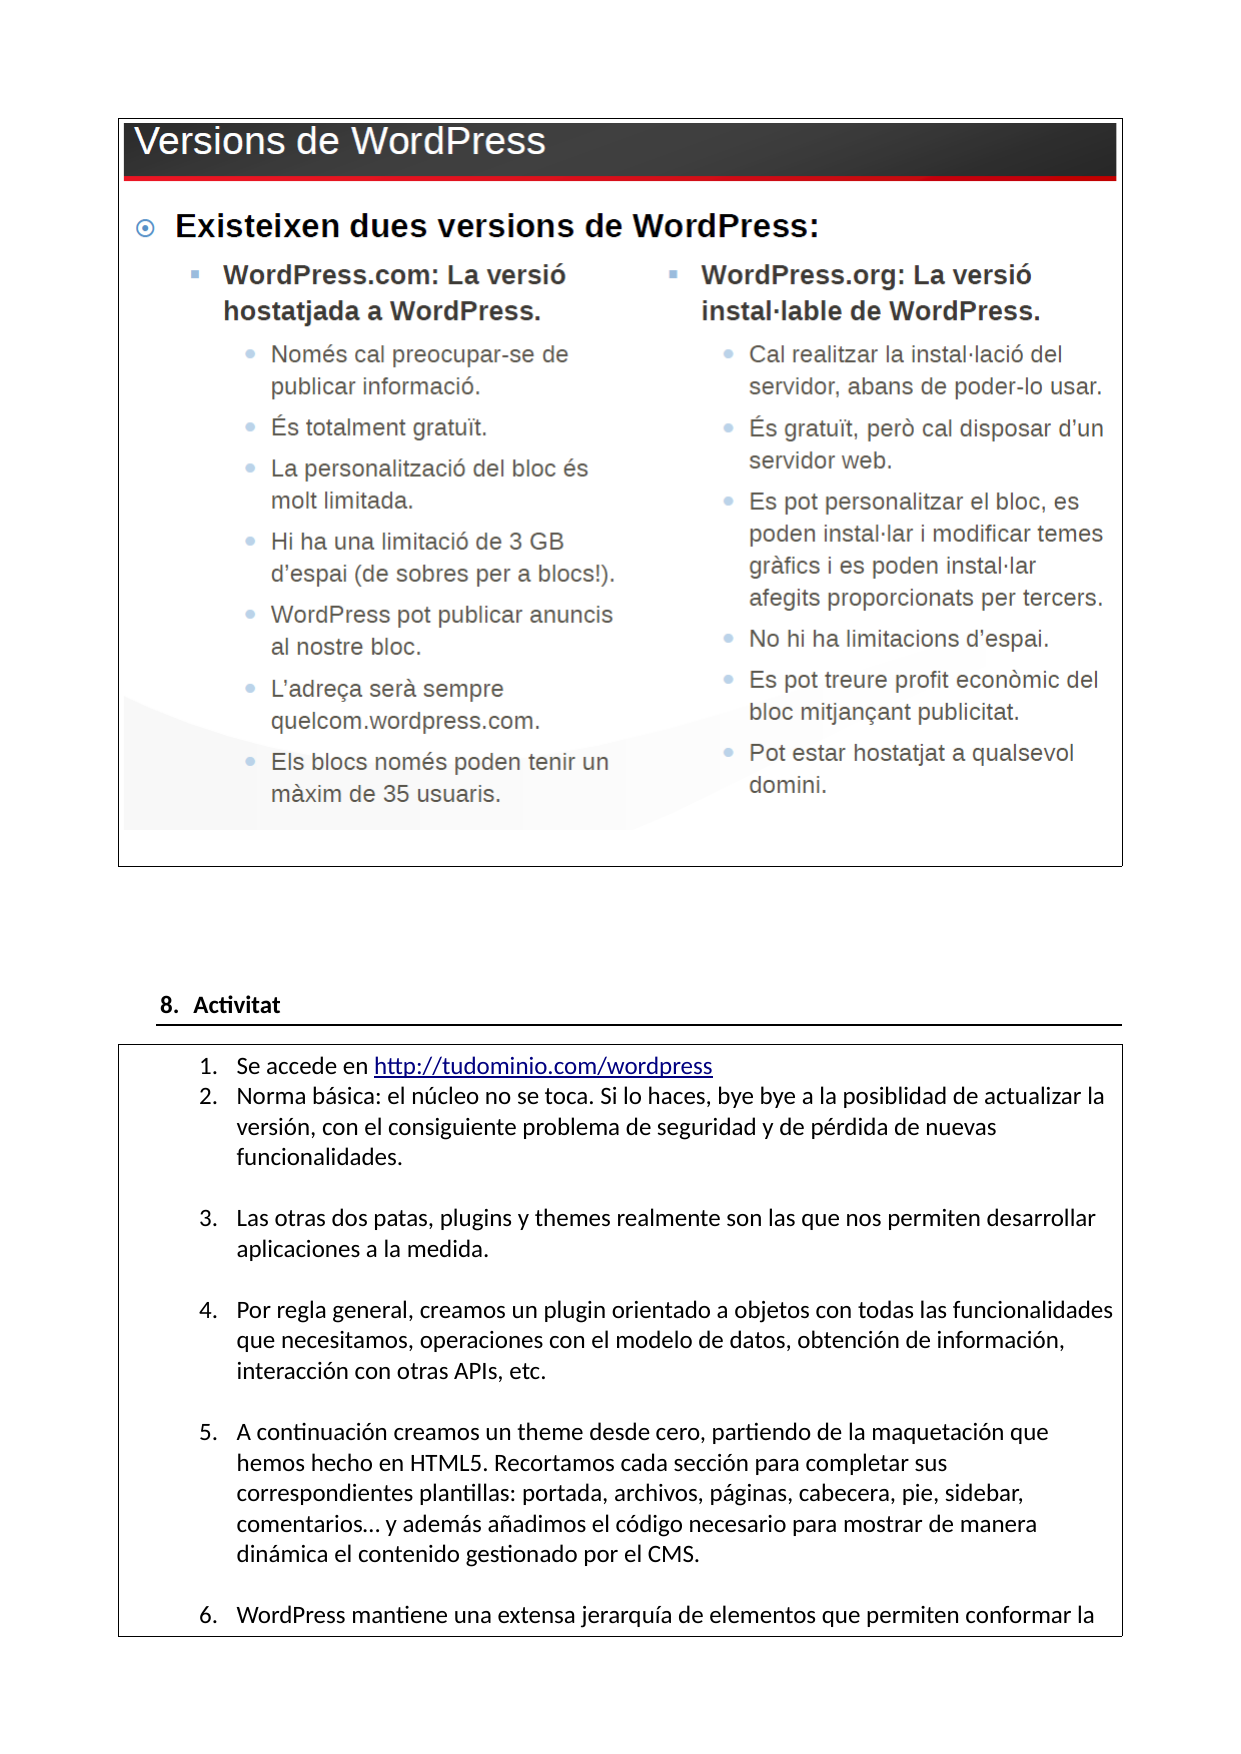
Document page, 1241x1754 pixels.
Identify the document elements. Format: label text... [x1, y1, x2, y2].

table_header [119, 830, 1122, 866]
list Activitat [156, 985, 1122, 1024]
table_header [119, 119, 1122, 829]
table_header Se accede en http://tudominio.com/wordpress Norma básica: el núcleo no se toca. Si lo haces, bye bye a la posiblidad de actualizar la versión, con el consiguiente problema de seguridad y de pérdida de nuevas funcionalidades. Las otras dos patas, plugins y themes realmente son las que nos permiten desarrollar aplicaciones a la medida. Por regla general, creamos un plugin orientado a objetos con todas las funcionalidades que necesitamos, operaciones con el modelo de datos, obtención de información, interacción con otras APIs, etc. A continuación creamos un theme desde cero, partiendo de la maquetación que hemos hecho en HTML5. Recortamos cada sección para completar sus correspondientes plantillas: portada, archivos, páginas, cabecera, pie, sidebar, comentarios… y además añadimos el código necesario para mostrar de manera dinámica el contenido gestionado por el CMS. WordPress mantiene una extensa jerarquía de elementos que permiten conformar la [119, 1045, 1122, 1636]
picture [123, 123, 1117, 830]
